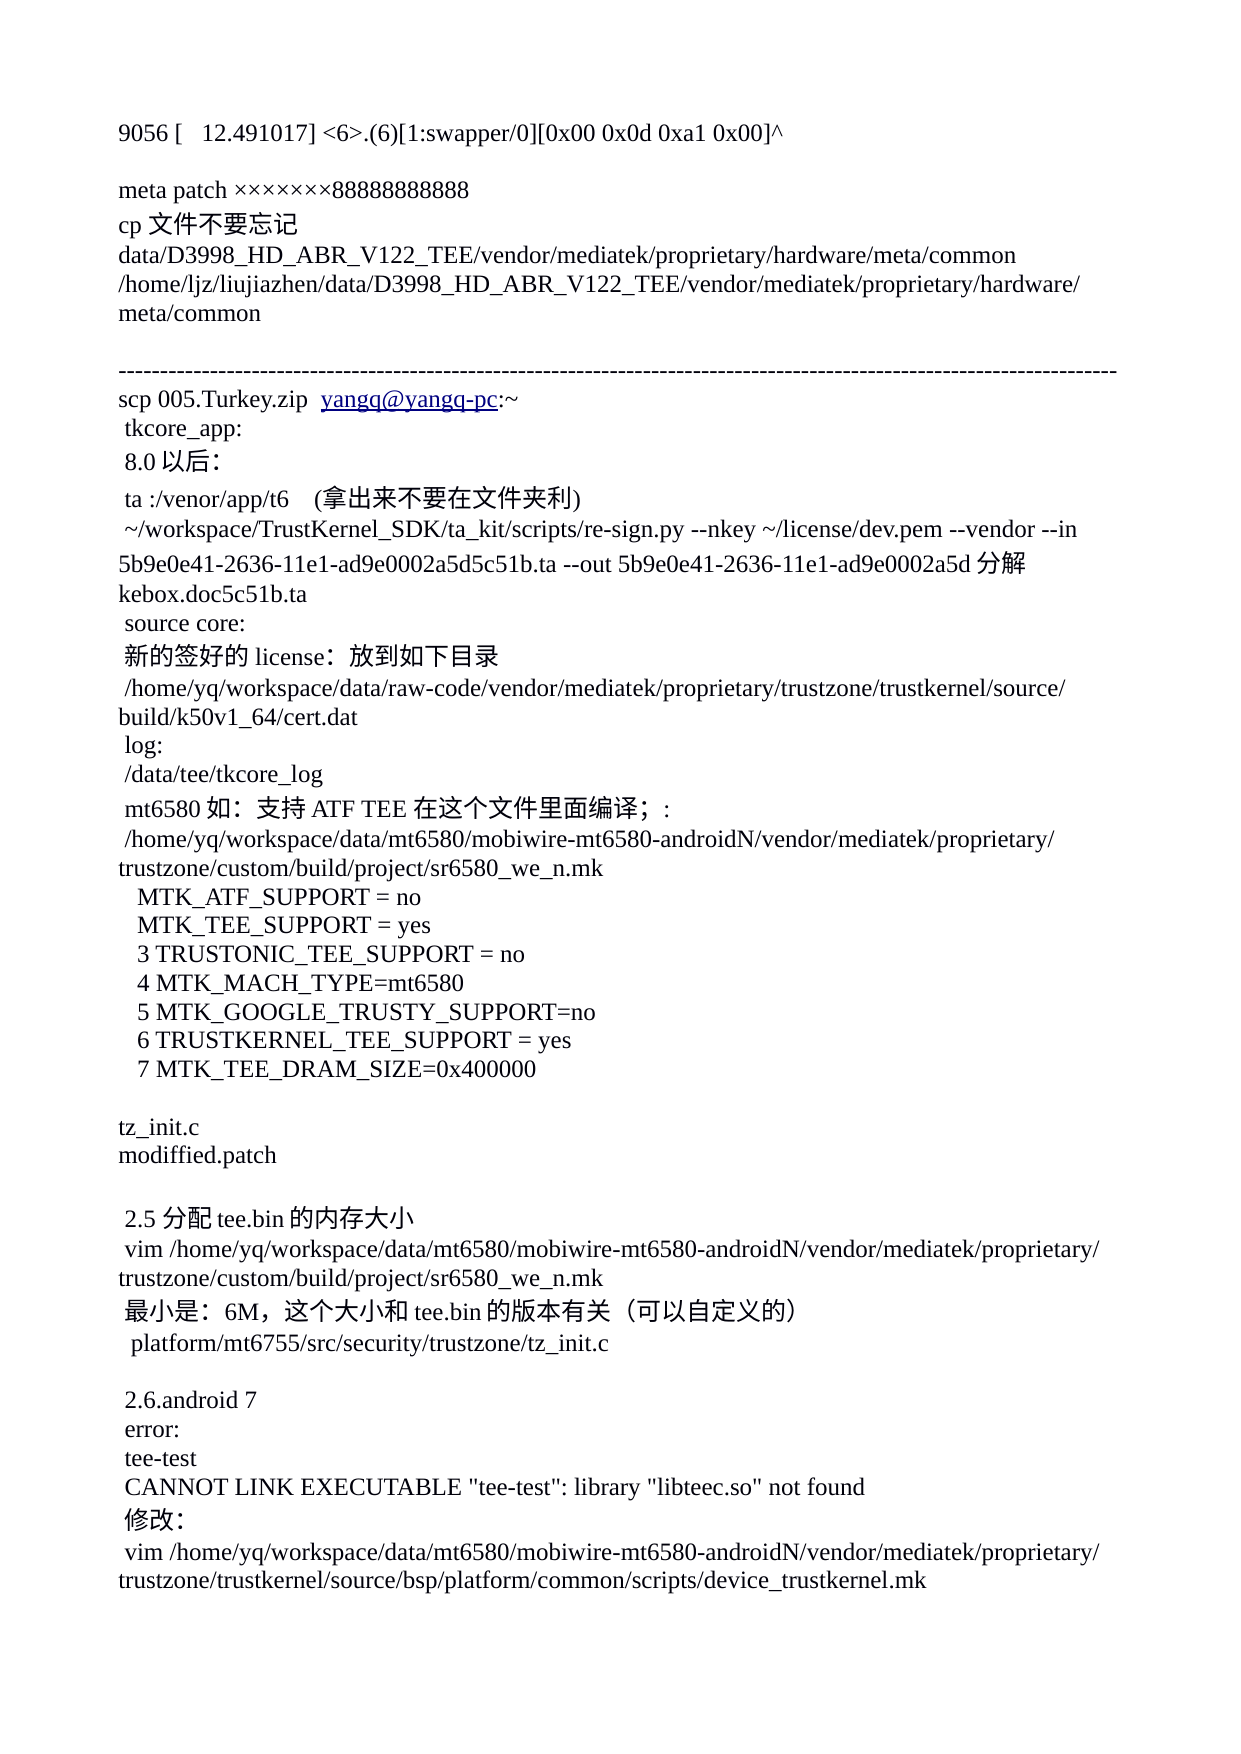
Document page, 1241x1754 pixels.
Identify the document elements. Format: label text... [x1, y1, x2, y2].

text tkcore_app: [118, 413, 1122, 442]
text vim /home/yq/workspace/data/mt6580/mobiwire-mt6580-androidN/vendor/mediatek/proprietary/trustzone/custom/build/project/sr6580_we_n.mk [118, 1234, 1122, 1292]
text 修改： [118, 1501, 1122, 1537]
text 2.5 分配tee.bin的内存大小 [118, 1198, 1122, 1234]
text /data/tee/tkcore_log [118, 759, 1122, 788]
text CANNOT LINK EXECUTABLE "tee-test": library "libteec.so" not found [118, 1472, 1122, 1501]
text ~/workspace/TrustKernel_SDK/ta_kit/scripts/re-sign.py --nkey ~/license/dev.pem --vendor --in 5b9e0e41-2636-11e1-ad9e0002a5d5c51b.ta --out 5b9e0e41-2636-11e1-ad9e0002a5d分解kebox.doc5c51b.ta [118, 514, 1122, 608]
text 3 TRUSTONIC_TEE_SUPPORT = no [118, 939, 1122, 968]
text log: [118, 731, 1122, 759]
text 9056 [ 12.491017] <6>.(6)[1:swapper/0][0x00 0x0d 0xa1 0x00]^ [118, 118, 1122, 147]
text MTK_ATF_SUPPORT = no [118, 882, 1122, 911]
text platform/mt6755/src/security/trustzone/tz_init.c [118, 1328, 1122, 1357]
text error: [118, 1414, 1122, 1443]
text 8.0以后： [118, 442, 1122, 478]
text 最小是：6M，这个大小和tee.bin的版本有关（可以自定义的） [118, 1292, 1122, 1328]
text 新的签好的 license：放到如下目录 [118, 637, 1122, 673]
text scp 005.Turkey.zip yangq@yangq-pc:~ [118, 384, 1122, 413]
text cp 文件不要忘记 [118, 204, 1122, 241]
text vim /home/yq/workspace/data/mt6580/mobiwire-mt6580-androidN/vendor/mediatek/proprietary/trustzone/trustkernel/source/bsp/platform/common/scripts/device_trustkernel.mk [118, 1537, 1122, 1594]
text 7 MTK_TEE_DRAM_SIZE=0x400000 [118, 1054, 1122, 1083]
text /home/yq/workspace/data/raw-code/vendor/mediatek/proprietary/trustzone/trustkernel/source/build/k50v1_64/cert.dat [118, 673, 1122, 731]
text MTK_TEE_SUPPORT = yes [118, 911, 1122, 939]
text 6 TRUSTKERNEL_TEE_SUPPORT = yes [118, 1026, 1122, 1054]
text meta patch ×××××××88888888888 [118, 176, 1122, 204]
text mt6580如：支持ATF TEE 在这个文件里面编译；: [118, 788, 1122, 824]
text 2.6.android 7 [118, 1386, 1122, 1414]
text tz_init.c [118, 1112, 1122, 1141]
text 5 MTK_GOOGLE_TRUSTY_SUPPORT=no [118, 997, 1122, 1026]
text source core: [118, 608, 1122, 637]
text /home/yq/workspace/data/mt6580/mobiwire-mt6580-androidN/vendor/mediatek/proprietary/trustzone/custom/build/project/sr6580_we_n.mk [118, 824, 1122, 882]
text data/D3998_HD_ABR_V122_TEE/vendor/mediatek/proprietary/hardware/meta/common [118, 241, 1122, 269]
text /home/ljz/liujiazhen/data/D3998_HD_ABR_V122_TEE/vendor/mediatek/proprietary/hardware/meta/common [118, 269, 1122, 327]
text ------------------------------------------------------------------------------------------------------------------------ [118, 356, 1122, 384]
text tee-test [118, 1443, 1122, 1472]
text modiffied.patch [118, 1141, 1122, 1169]
text ta :/venor/app/t6 (拿出来不要在文件夹利) [118, 478, 1122, 514]
text 4 MTK_MACH_TYPE=mt6580 [118, 968, 1122, 997]
